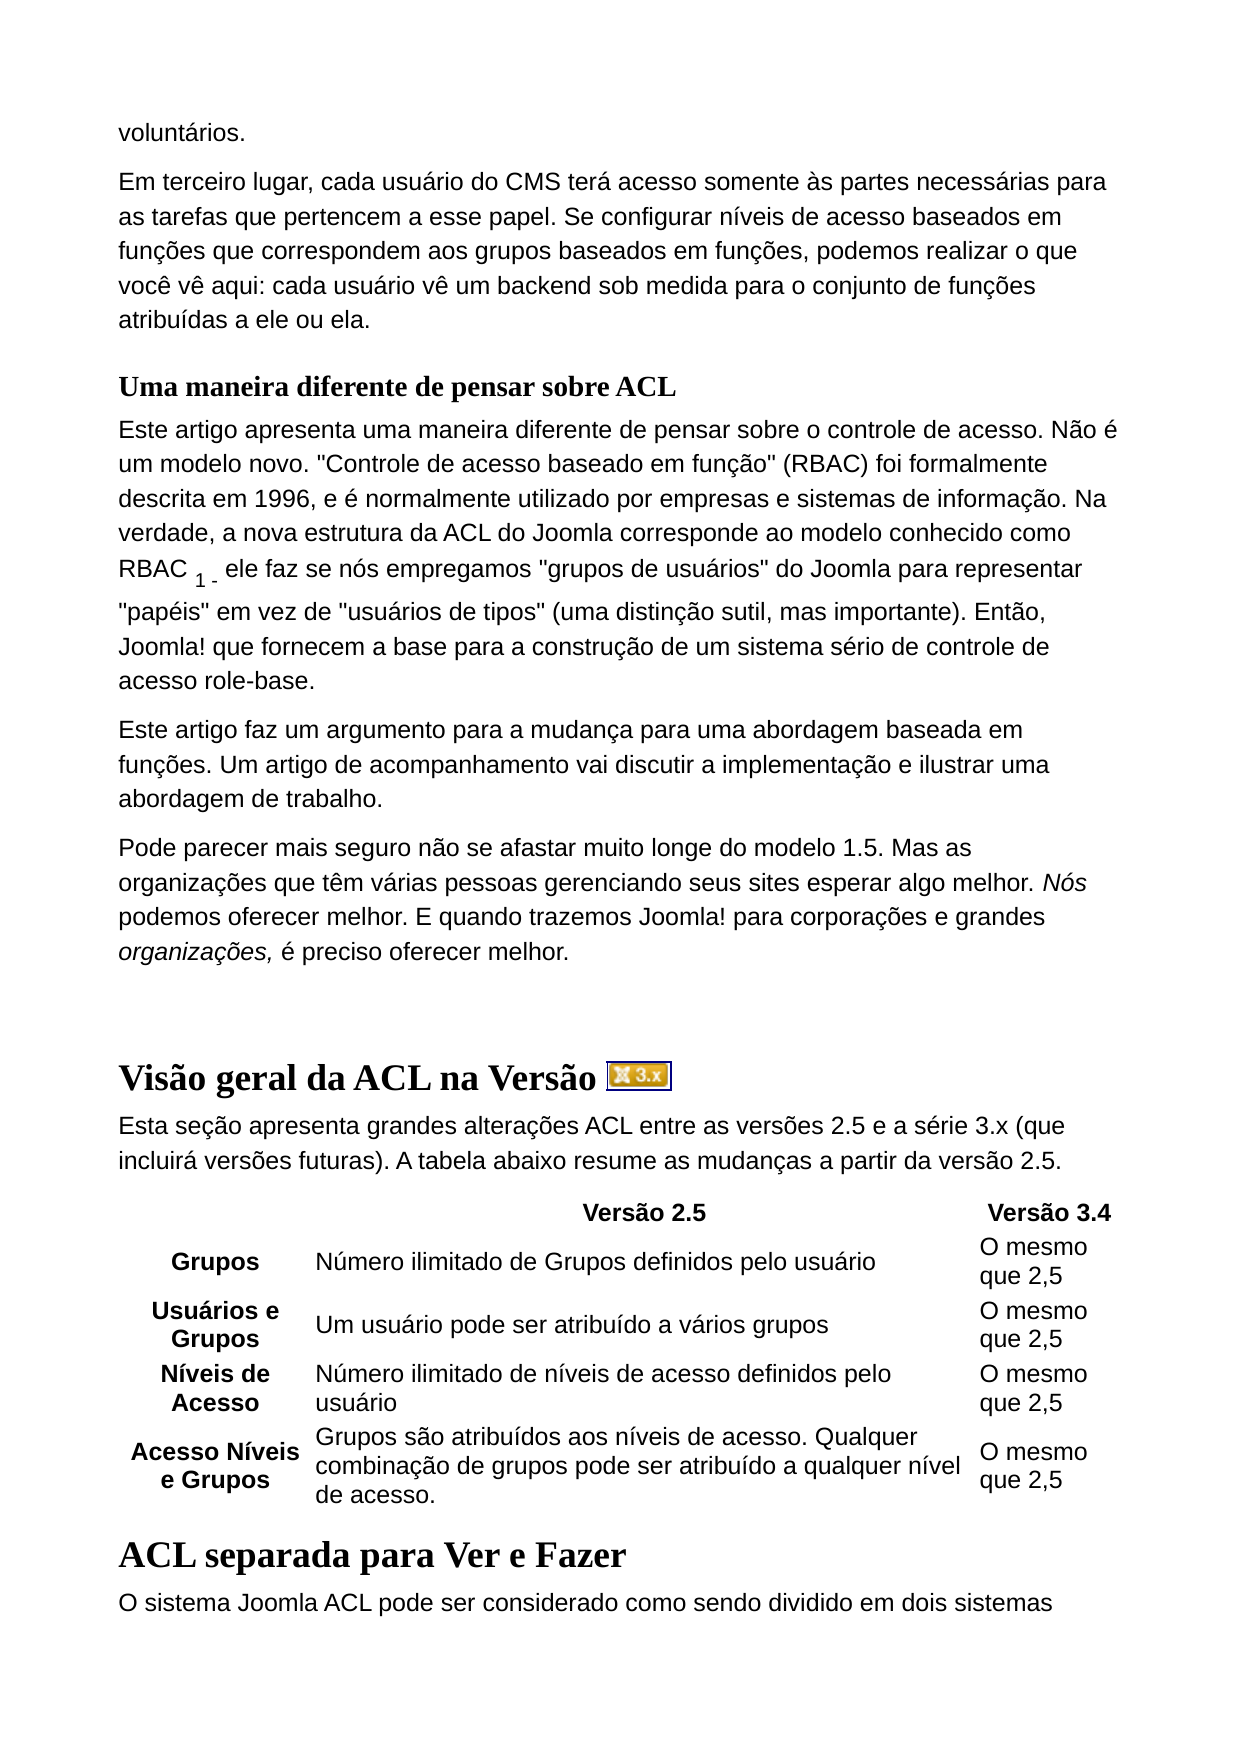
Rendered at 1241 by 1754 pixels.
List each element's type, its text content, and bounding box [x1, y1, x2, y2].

text O sistema Joomla ACL pode ser considerado como sendo dividido em dois sistemas [118, 1588, 1122, 1617]
subtitle Visão geral da ACL na Versão [118, 1056, 1122, 1099]
table_header Versão 3.4 [976, 1195, 1122, 1229]
text Em terceiro lugar, cada usuário do CMS terá acesso somente às partes necessárias para as tarefas que pertencem a esse papel. Se configurar níveis de acesso baseados em funções que correspondem aos grupos baseados em funções, podemos realizar o que você vê aqui: cada usuário vê um backend sob medida para o conjunto de funções atribuídas a ele ou ela. [118, 167, 1122, 334]
text Esta seção apresenta grandes alterações ACL entre as versões 2.5 e a série 3.x (que incluirá versões futuras). A tabela abaixo resume as mudanças a partir da versão 2.5. [118, 1111, 1122, 1174]
table_cell Um usuário pode ser atribuído a vários grupos [312, 1293, 976, 1356]
table_cell Níveis de Acesso [118, 1356, 312, 1419]
table_cell Número ilimitado de níveis de acesso definidos pelo usuário [312, 1356, 976, 1419]
table_cell O mesmo que 2,5 [976, 1420, 1122, 1512]
picture [608, 1063, 670, 1089]
subtitle Uma maneira diferente de pensar sobre ACL [118, 369, 1122, 402]
table_cell Grupos são atribuídos aos níveis de acesso. Qualquer combinação de grupos pode ser atribuído a qualquer nível de acesso. [312, 1420, 976, 1512]
table_cell Número ilimitado de Grupos definidos pelo usuário [312, 1230, 976, 1293]
table_cell O mesmo que 2,5 [976, 1356, 1122, 1419]
table_cell Grupos [118, 1230, 312, 1293]
table_cell Acesso Níveis e Grupos [118, 1420, 312, 1512]
text Este artigo apresenta uma maneira diferente de pensar sobre o controle de acesso. Não é um modelo novo. "Controle de acesso baseado em função" (RBAC) foi formalmente descrita em 1996, e é normalmente utilizado por empresas e sistemas de informação. Na verdade, a nova estrutura da ACL do Joomla corresponde ao modelo conhecido como RBAC 1 - ele faz se nós empregamos "grupos de usuários" do Joomla para representar "papéis" em vez de "usuários de tipos" (uma distinção sutil, mas importante). Então, Joomla! que fornecem a base para a construção de um sistema sério de controle de acesso role-base. [118, 415, 1122, 695]
table_header Versão 2.5 [312, 1195, 976, 1229]
text voluntários. [118, 118, 1122, 147]
subtitle ACL separada para Ver e Fazer [118, 1532, 1122, 1576]
text Pode parecer mais seguro não se afastar muito longe do modelo 1.5. Mas as organizações que têm várias pessoas gerenciando seus sites esperar algo melhor. Nós podemos oferecer melhor. E quando trazemos Joomla! para corporações e grandes organizações, é preciso oferecer melhor. [118, 833, 1122, 966]
text Este artigo faz um argumento para a mudança para uma abordagem baseada em funções. Um artigo de acompanhamento vai discutir a implementação e ilustrar uma abordagem de trabalho. [118, 715, 1122, 813]
table_cell O mesmo que 2,5 [976, 1230, 1122, 1293]
table_cell O mesmo que 2,5 [976, 1293, 1122, 1356]
table_cell Usuários e Grupos [118, 1293, 312, 1356]
table_header [118, 1195, 312, 1229]
